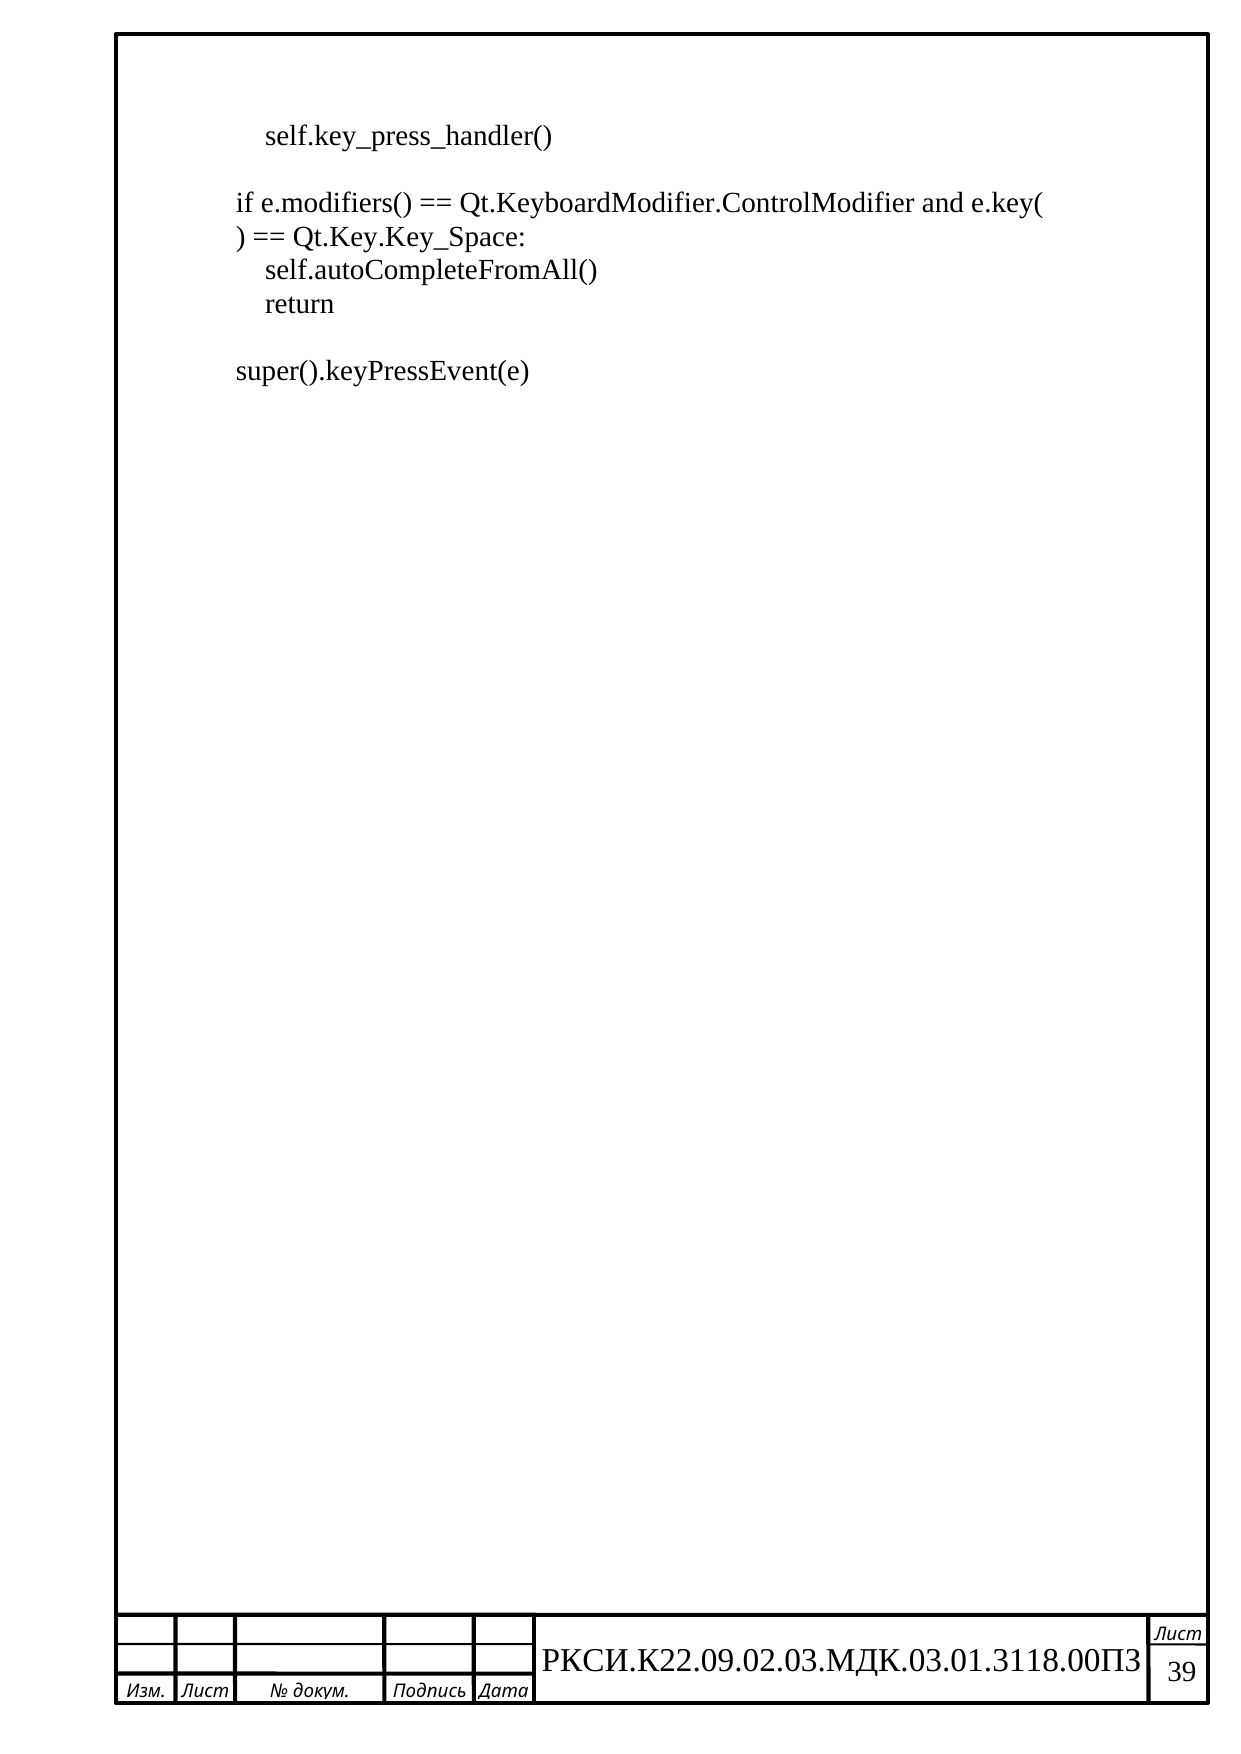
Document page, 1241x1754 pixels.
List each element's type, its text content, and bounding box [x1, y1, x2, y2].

subtitle return [177, 286, 1152, 319]
subtitle self.key_press_handler() [177, 118, 1152, 152]
subtitle super().keyPressEvent(e) [177, 353, 1152, 386]
subtitle self.autoCompleteFromAll() [177, 252, 1152, 286]
subtitle ) == Qt.Key.Key_Space: [177, 219, 1152, 252]
subtitle if e.modifiers() == Qt.KeyboardModifier.ControlModifier and e.key( [177, 185, 1152, 219]
